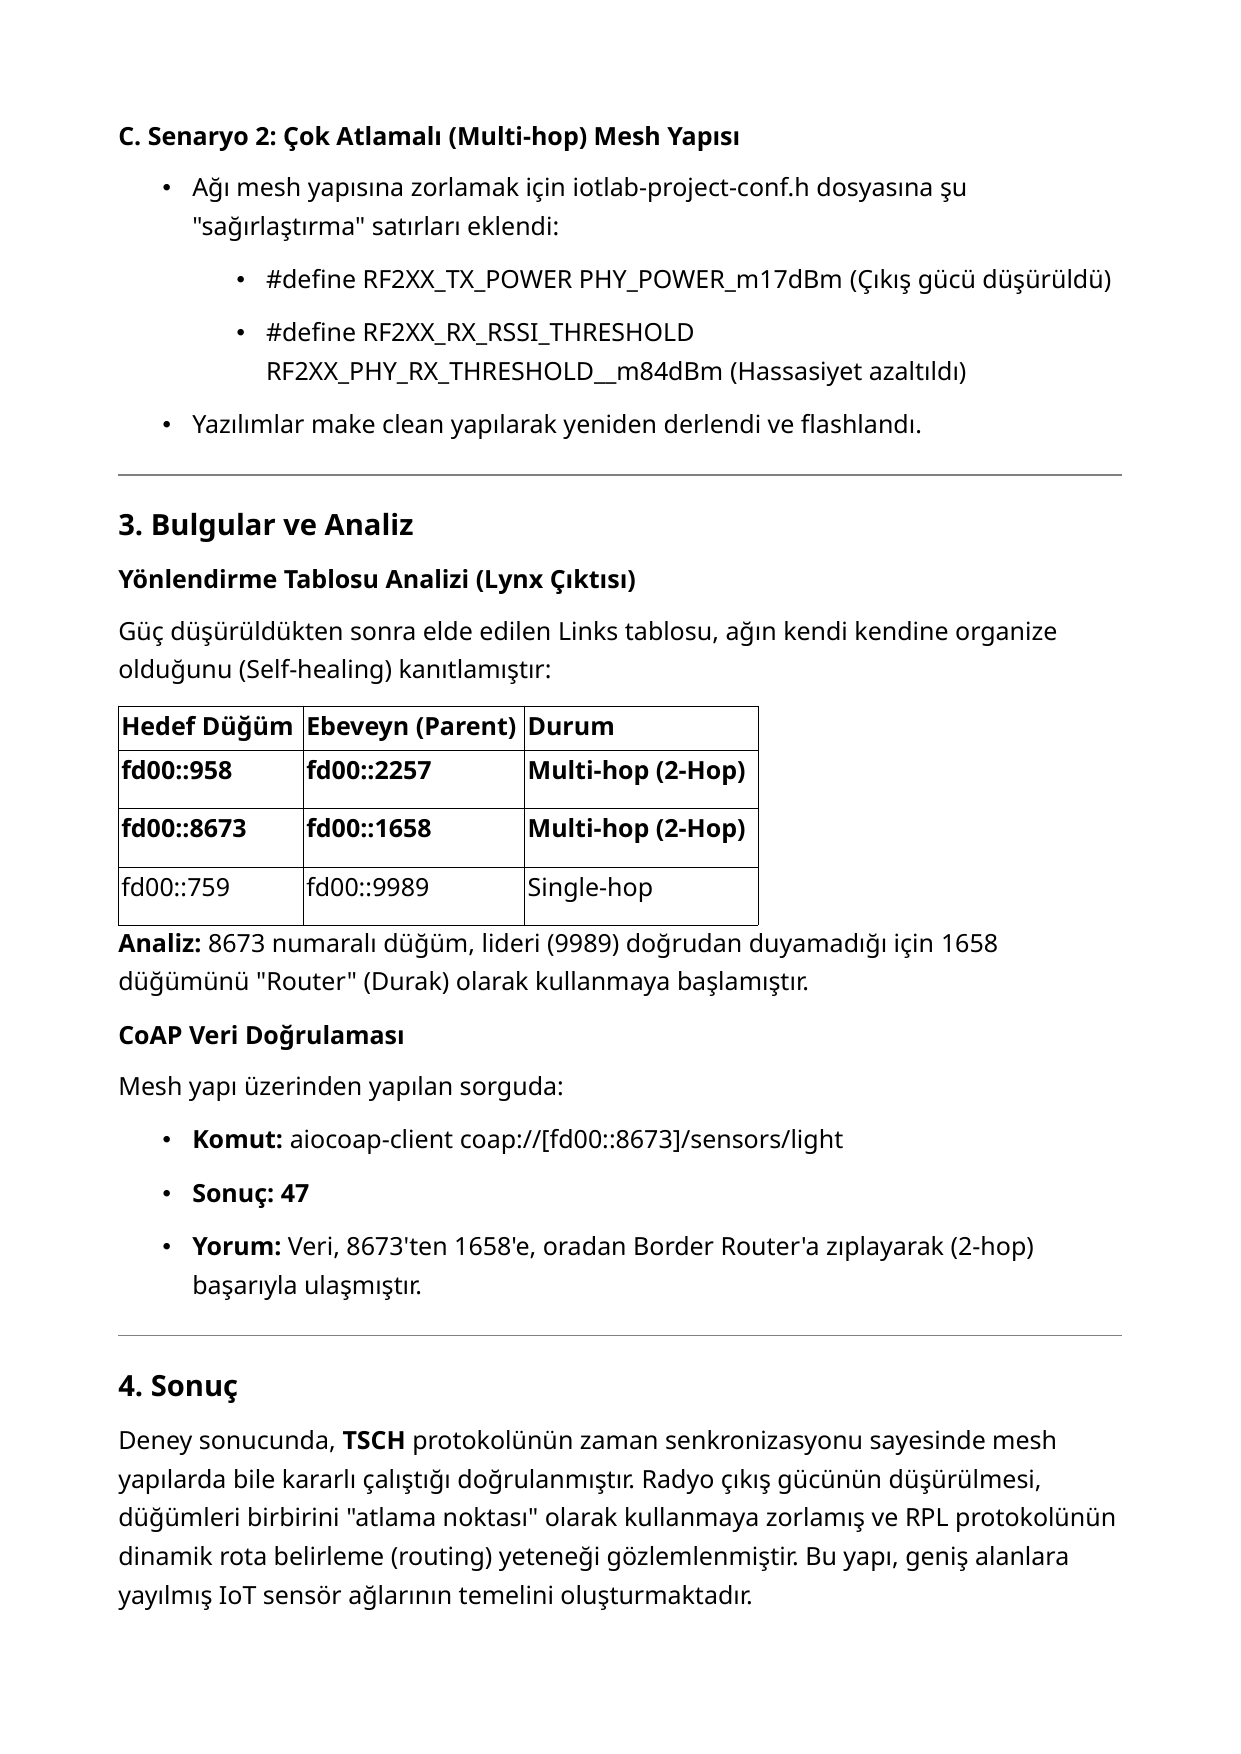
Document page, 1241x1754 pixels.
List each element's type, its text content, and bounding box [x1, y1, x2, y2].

table_cell Multi-hop (2-Hop) [525, 751, 758, 808]
table_cell fd00::8673 [119, 809, 303, 867]
table_cell Single-hop [525, 868, 758, 925]
list Sonuç: 47 [162, 1175, 1122, 1209]
subtitle CoAP Veri Doğrulaması [118, 1017, 1122, 1051]
list #define RF2XX_RX_RSSI_THRESHOLD RF2XX_PHY_RX_THRESHOLD__m84dBm (Hassasiyet azaltıldı) [236, 315, 1122, 388]
table_header Ebeveyn (Parent) [304, 707, 524, 749]
text Deney sonucunda, TSCH protokolünün zaman senkronizasyonu sayesinde mesh yapılarda bile kararlı çalıştığı doğrulanmıştır. Radyo çıkış gücünün düşürülmesi, düğümleri birbirini "atlama noktası" olarak kullanmaya zorlamış ve RPL protokolünün dinamik rota belirleme (routing) yeteneği gözlemlenmiştir. Bu yapı, geniş alanlara yayılmış IoT sensör ağlarının temelini oluşturmaktadır. [118, 1423, 1122, 1612]
table_cell fd00::1658 [304, 809, 524, 867]
list Komut: aiocoap-client coap://[fd00::8673]/sensors/light [162, 1122, 1122, 1156]
list Yorum: Veri, 8673'ten 1658'e, oradan Border Router'a zıplayarak (2-hop) başarıyla ulaşmıştır. [162, 1228, 1122, 1301]
list Ağı mesh yapısına zorlamak için iotlab-project-conf.h dosyasına şu "sağırlaştırma" satırları eklendi: [162, 169, 1122, 242]
text Analiz: 8673 numaralı düğüm, lideri (9989) doğrudan duyamadığı için 1658 düğümünü "Router" (Durak) olarak kullanmaya başlamıştır. [118, 925, 1122, 998]
table_cell fd00::958 [119, 751, 303, 808]
subtitle C. Senaryo 2: Çok Atlamalı (Multi-hop) Mesh Yapısı [118, 118, 1122, 152]
list Yazılımlar make clean yapılarak yeniden derlendi ve flashlandı. [162, 407, 1122, 441]
text Mesh yapı üzerinden yapılan sorguda: [118, 1068, 1122, 1103]
table_cell fd00::9989 [304, 868, 524, 925]
table_cell fd00::759 [119, 868, 303, 925]
subtitle 3. Bulgular ve Analiz [118, 504, 1122, 544]
table_cell fd00::2257 [304, 751, 524, 808]
subtitle 4. Sonuç [118, 1365, 1122, 1404]
table_header Hedef Düğüm [119, 707, 303, 749]
list #define RF2XX_TX_POWER PHY_POWER_m17dBm (Çıkış gücü düşürüldü) [236, 261, 1122, 296]
table_header Durum [525, 707, 758, 749]
table_cell Multi-hop (2-Hop) [525, 809, 758, 867]
text Güç düşürüldükten sonra elde edilen Links tablosu, ağın kendi kendine organize olduğunu (Self-healing) kanıtlamıştır: [118, 613, 1122, 686]
subtitle Yönlendirme Tablosu Analizi (Lynx Çıktısı) [118, 562, 1122, 596]
